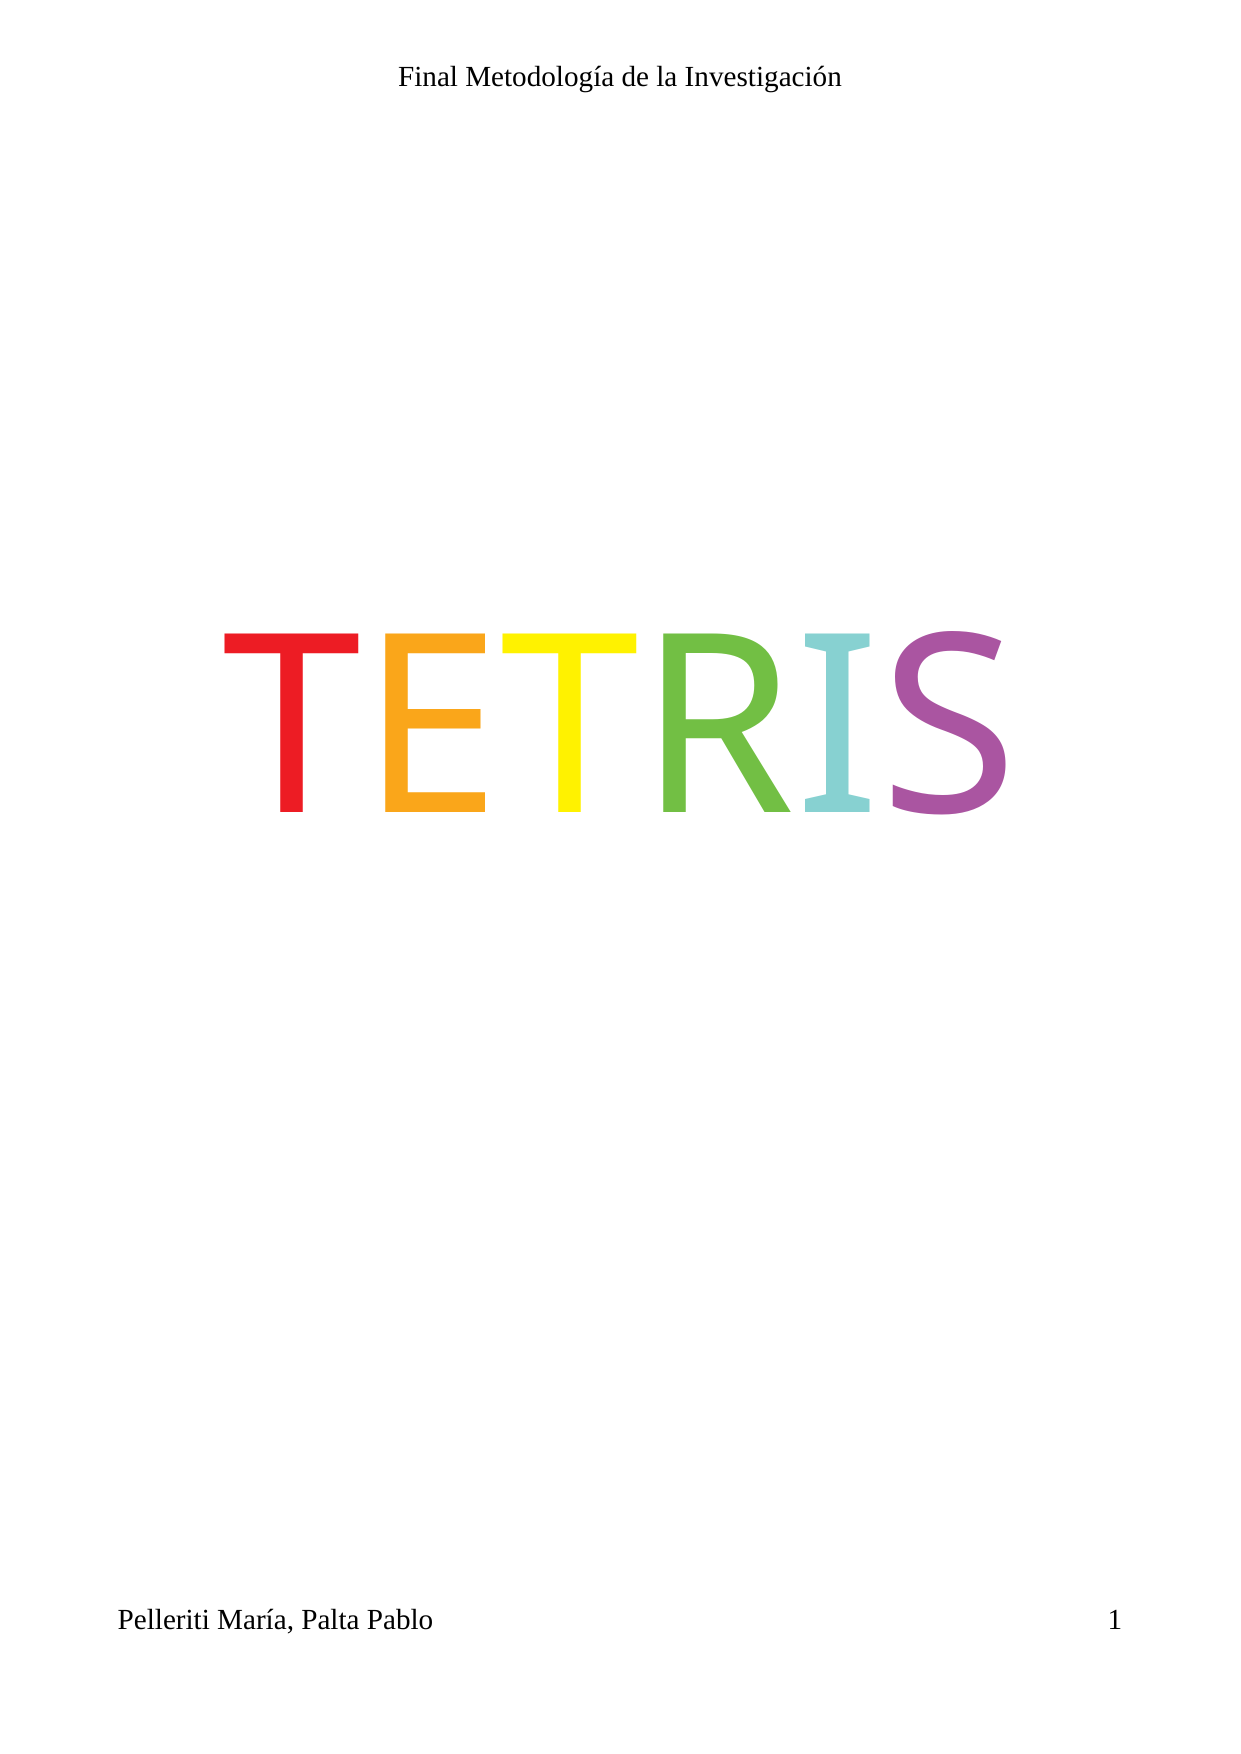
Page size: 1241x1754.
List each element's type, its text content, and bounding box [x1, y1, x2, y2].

text TETRIS [117, 545, 1122, 886]
